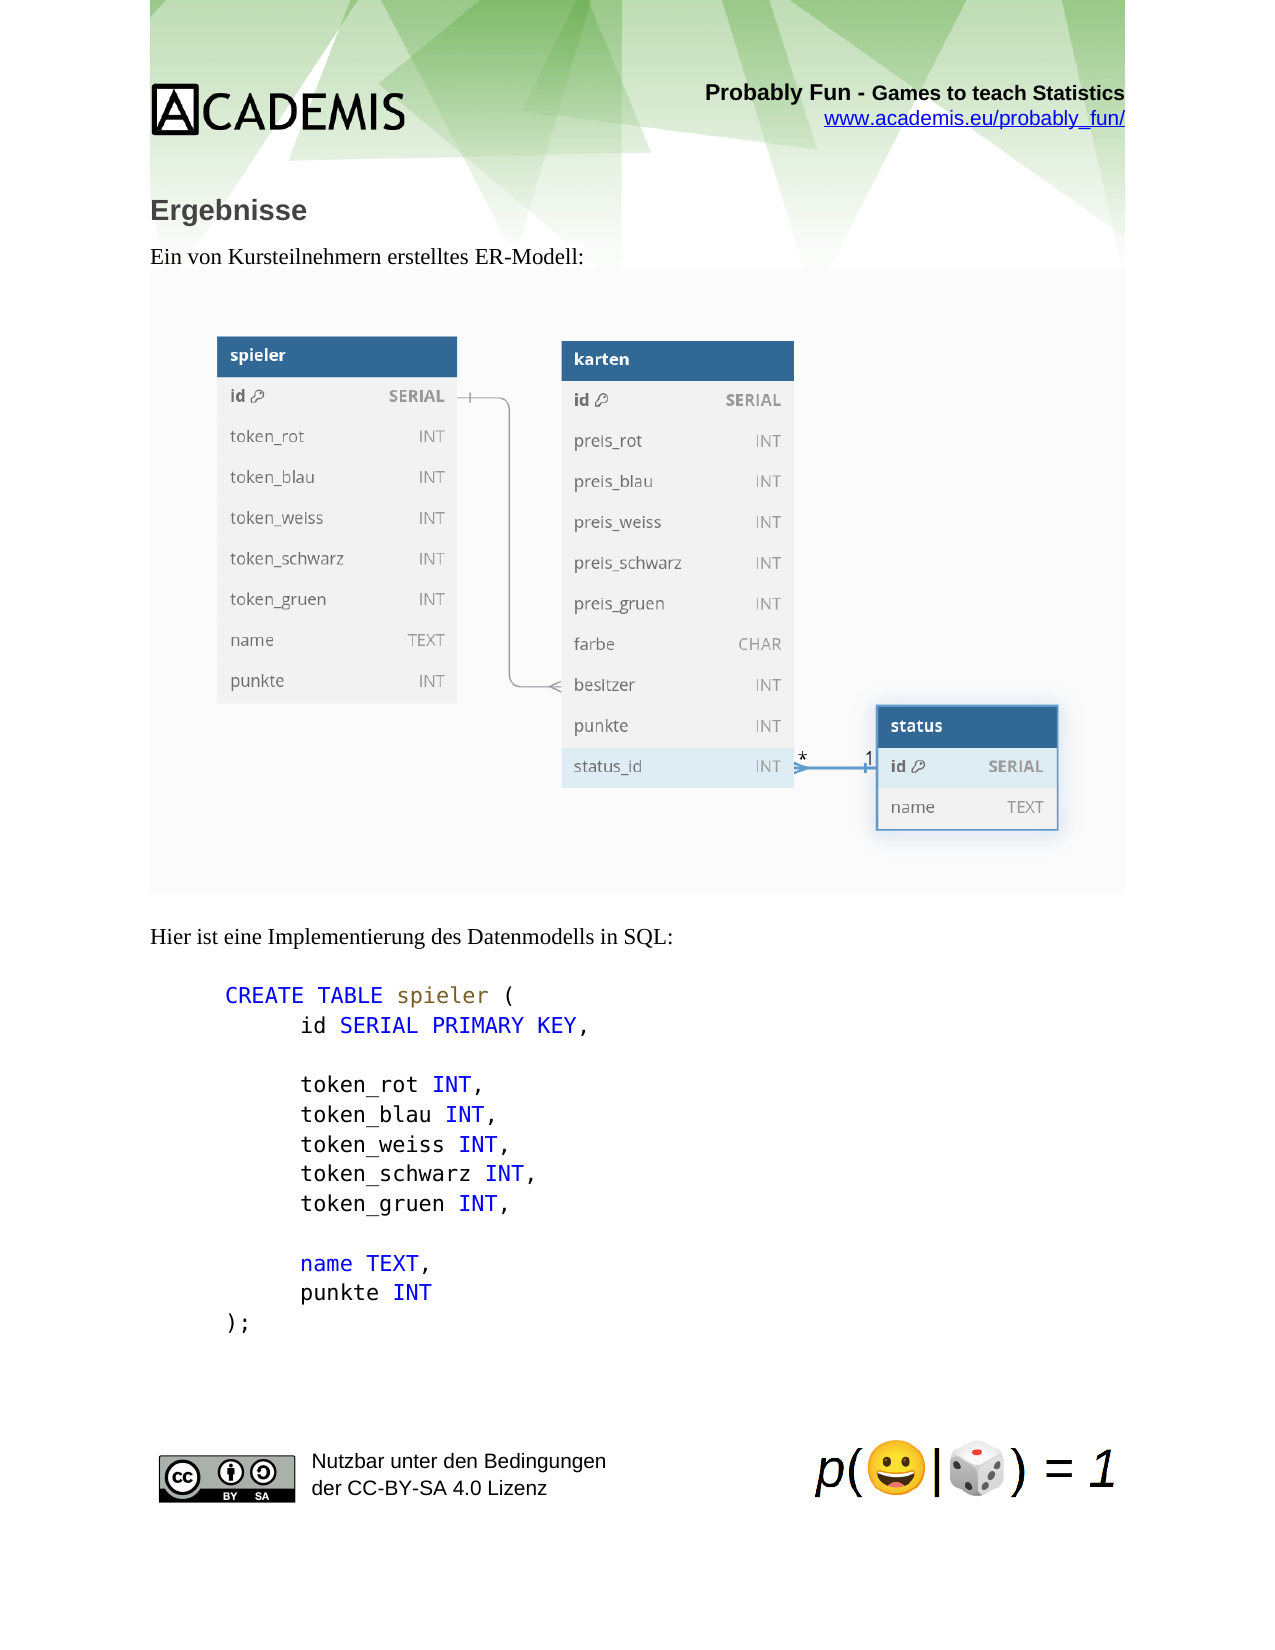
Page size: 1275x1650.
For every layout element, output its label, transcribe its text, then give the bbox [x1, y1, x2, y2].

text ); [225, 1306, 1125, 1336]
text token_gruen INT, [225, 1187, 1125, 1217]
subtitle Ergebnisse [150, 193, 1125, 226]
picture [149, 0, 1125, 894]
text name TEXT, [225, 1246, 1125, 1276]
text id SERIAL PRIMARY KEY, [225, 1009, 1125, 1039]
text token_weiss INT, [225, 1128, 1125, 1157]
picture [803, 1430, 1124, 1508]
picture [1002, 115, 1008, 124]
text Hier ist eine Implementierung des Datenmodells in SQL: [150, 920, 1125, 949]
text Ein von Kursteilnehmern erstelltes ER-Modell: [150, 239, 1125, 269]
text token_rot INT, [225, 1068, 1125, 1098]
text token_blau INT, [225, 1098, 1125, 1128]
picture [152, 1450, 302, 1507]
text CREATE TABLE spieler ( [225, 979, 1125, 1009]
text punkte INT [225, 1276, 1125, 1306]
text token_schwarz INT, [225, 1157, 1125, 1187]
